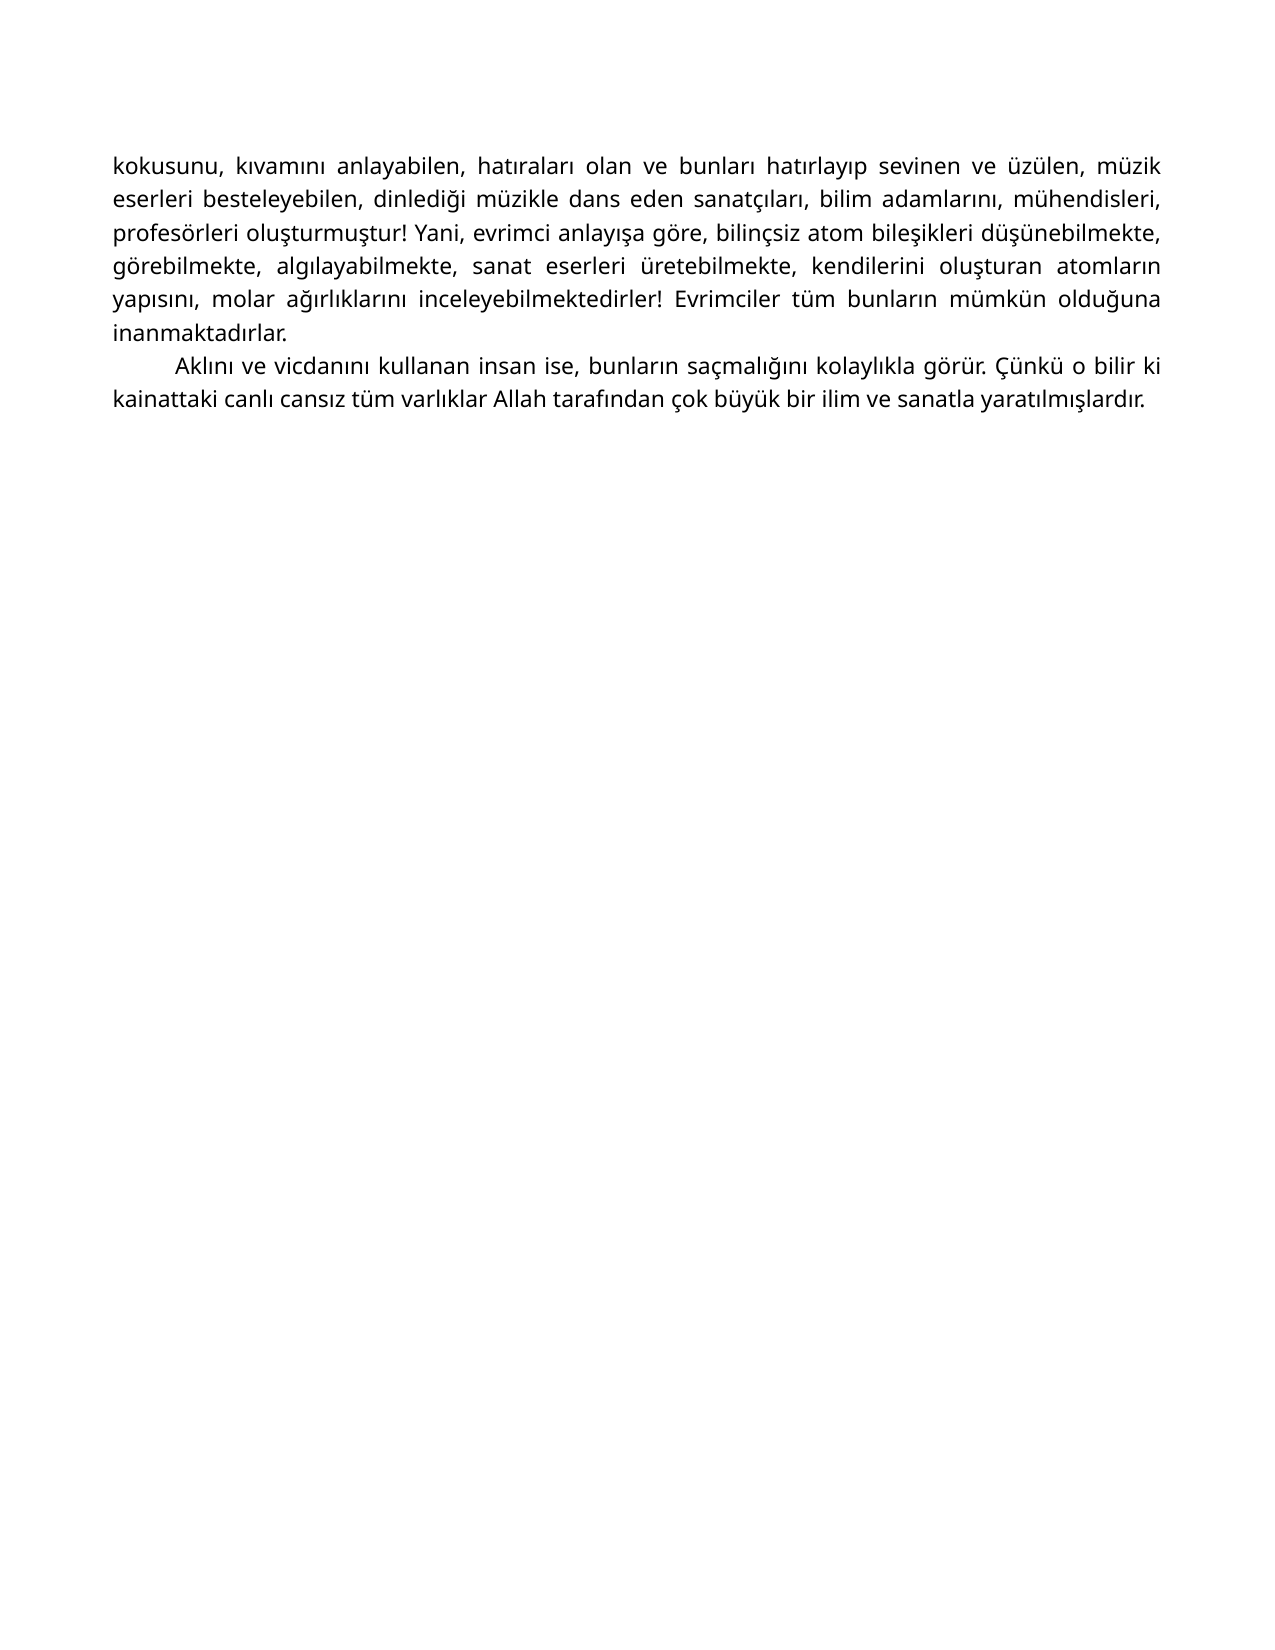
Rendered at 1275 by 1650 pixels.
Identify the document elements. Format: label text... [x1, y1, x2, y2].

text kokusunu, kıvamını anlayabilen, hatıraları olan ve bunları hatırlayıp sevinen ve üzülen, müzik eserleri besteleyebilen, dinlediği müzikle dans eden sanatçıları, bilim adamlarını, mühendisleri, profesörleri oluşturmuştur! Yani, evrimci anlayışa göre, bilinçsiz atom bileşikleri düşünebilmekte, görebilmekte, algılayabilmekte, sanat eserleri üretebilmekte, kendilerini oluşturan atomların yapısını, molar ağırlıklarını inceleyebilmektedirler! Evrimciler tüm bunların mümkün olduğuna inanmaktadırlar. [112, 148, 1162, 348]
text Aklını ve vicdanını kullanan insan ise, bunların saçmalığını kolaylıkla görür. Çünkü o bilir ki kainattaki canlı cansız tüm varlıklar Allah tarafından çok büyük bir ilim ve sanatla yaratılmışlardır. [112, 348, 1162, 414]
